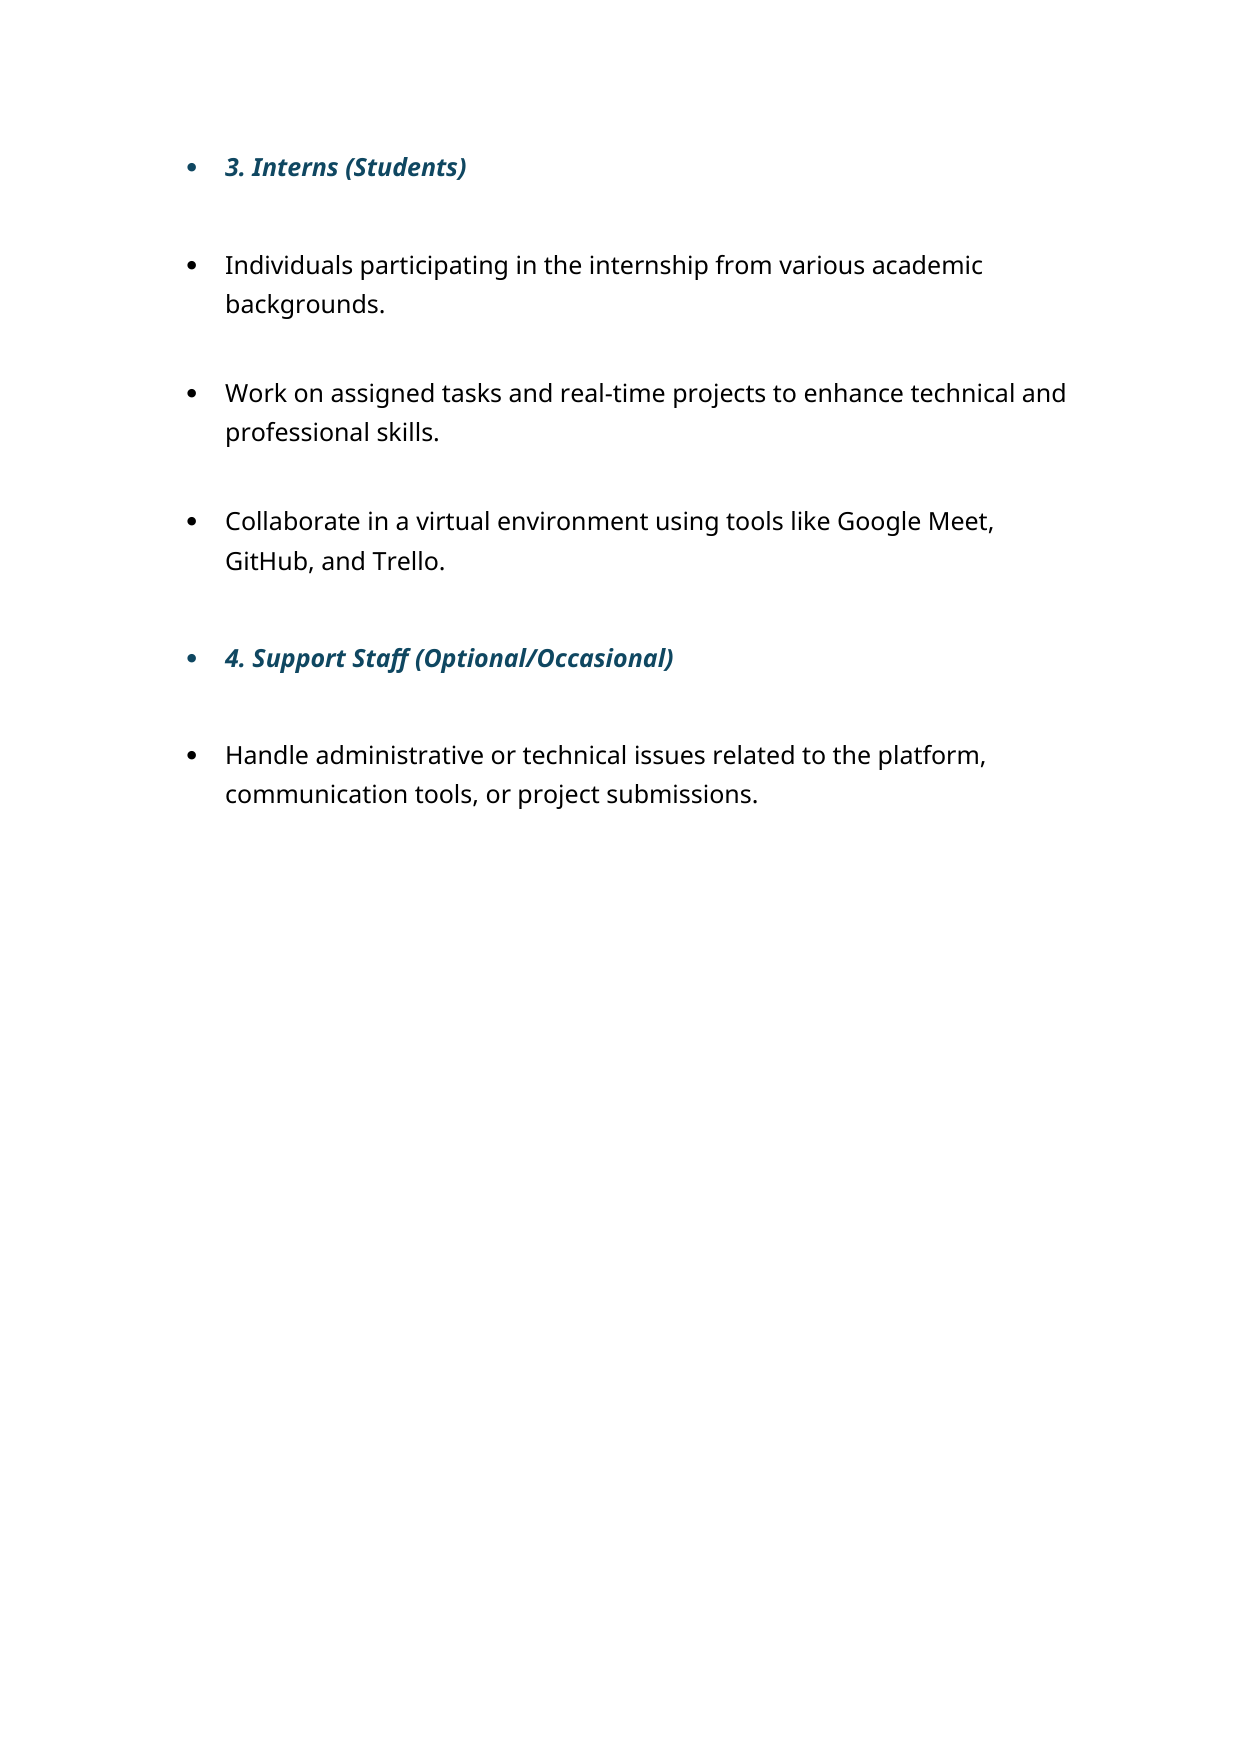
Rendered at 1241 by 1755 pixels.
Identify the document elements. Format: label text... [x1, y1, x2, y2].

list Individuals participating in the internship from various academic backgrounds. [187, 247, 1090, 321]
list Work on assigned tasks and real-time projects to enhance technical and professional skills. [187, 376, 1090, 449]
list Collaborate in a virtual environment using tools like Google Meet, GitHub, and Trello. [187, 504, 1090, 577]
subtitle 3. Interns (Students) [187, 150, 1090, 184]
list Handle administrative or technical issues related to the platform, communication tools, or project submissions. [187, 738, 1090, 811]
subtitle 4. Support Staff (Optional/Occasional) [187, 641, 1090, 675]
